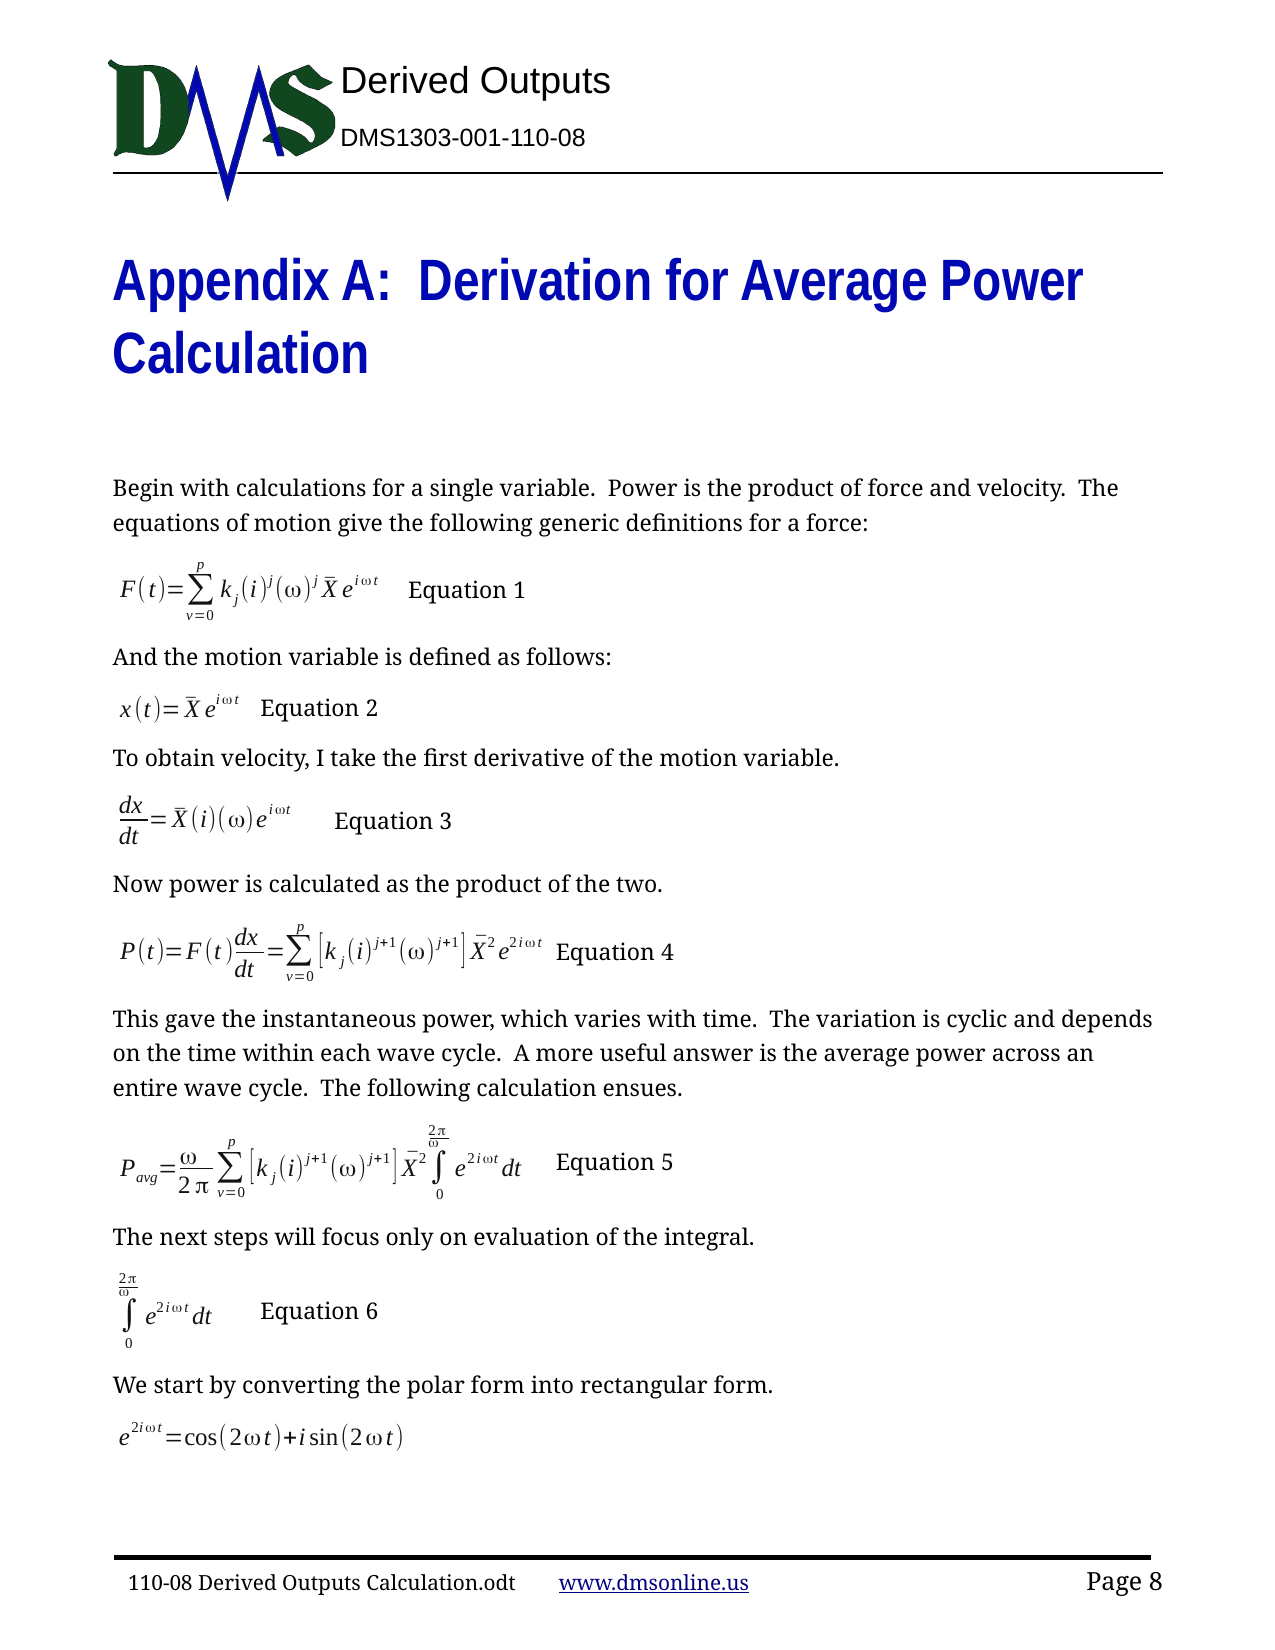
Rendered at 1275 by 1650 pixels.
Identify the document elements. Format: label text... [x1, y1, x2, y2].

subtitle Appendix A: Derivation for Average Power Calculation [112, 245, 1162, 386]
text Equation 1 [112, 556, 1162, 623]
text To obtain velocity, I take the first derivative of the motion variable. [112, 742, 1162, 773]
text Equation 4 [112, 918, 1162, 985]
text Equation 5 [112, 1121, 1162, 1202]
text We start by converting the polar form into rectangular form. [112, 1369, 1162, 1401]
text Equation 2 [112, 691, 1162, 724]
text Equation 6 [112, 1270, 1162, 1351]
text This gave the instantaneous power, which varies with time. The variation is cyclic and depends on the time within each wave cycle. A more useful answer is the average power across an entire wave cycle. The following calculation ensues. [112, 1003, 1162, 1103]
text Begin with calculations for a single variable. Power is the product of force and velocity. The equations of motion give the following generic definitions for a force: [112, 472, 1162, 538]
text And the motion variable is defined as follows: [112, 641, 1162, 672]
text Equation 3 [112, 791, 1162, 850]
picture [105, 56, 338, 204]
text Now power is calculated as the product of the two. [112, 868, 1162, 899]
text The next steps will focus only on evaluation of the integral. [112, 1221, 1162, 1252]
